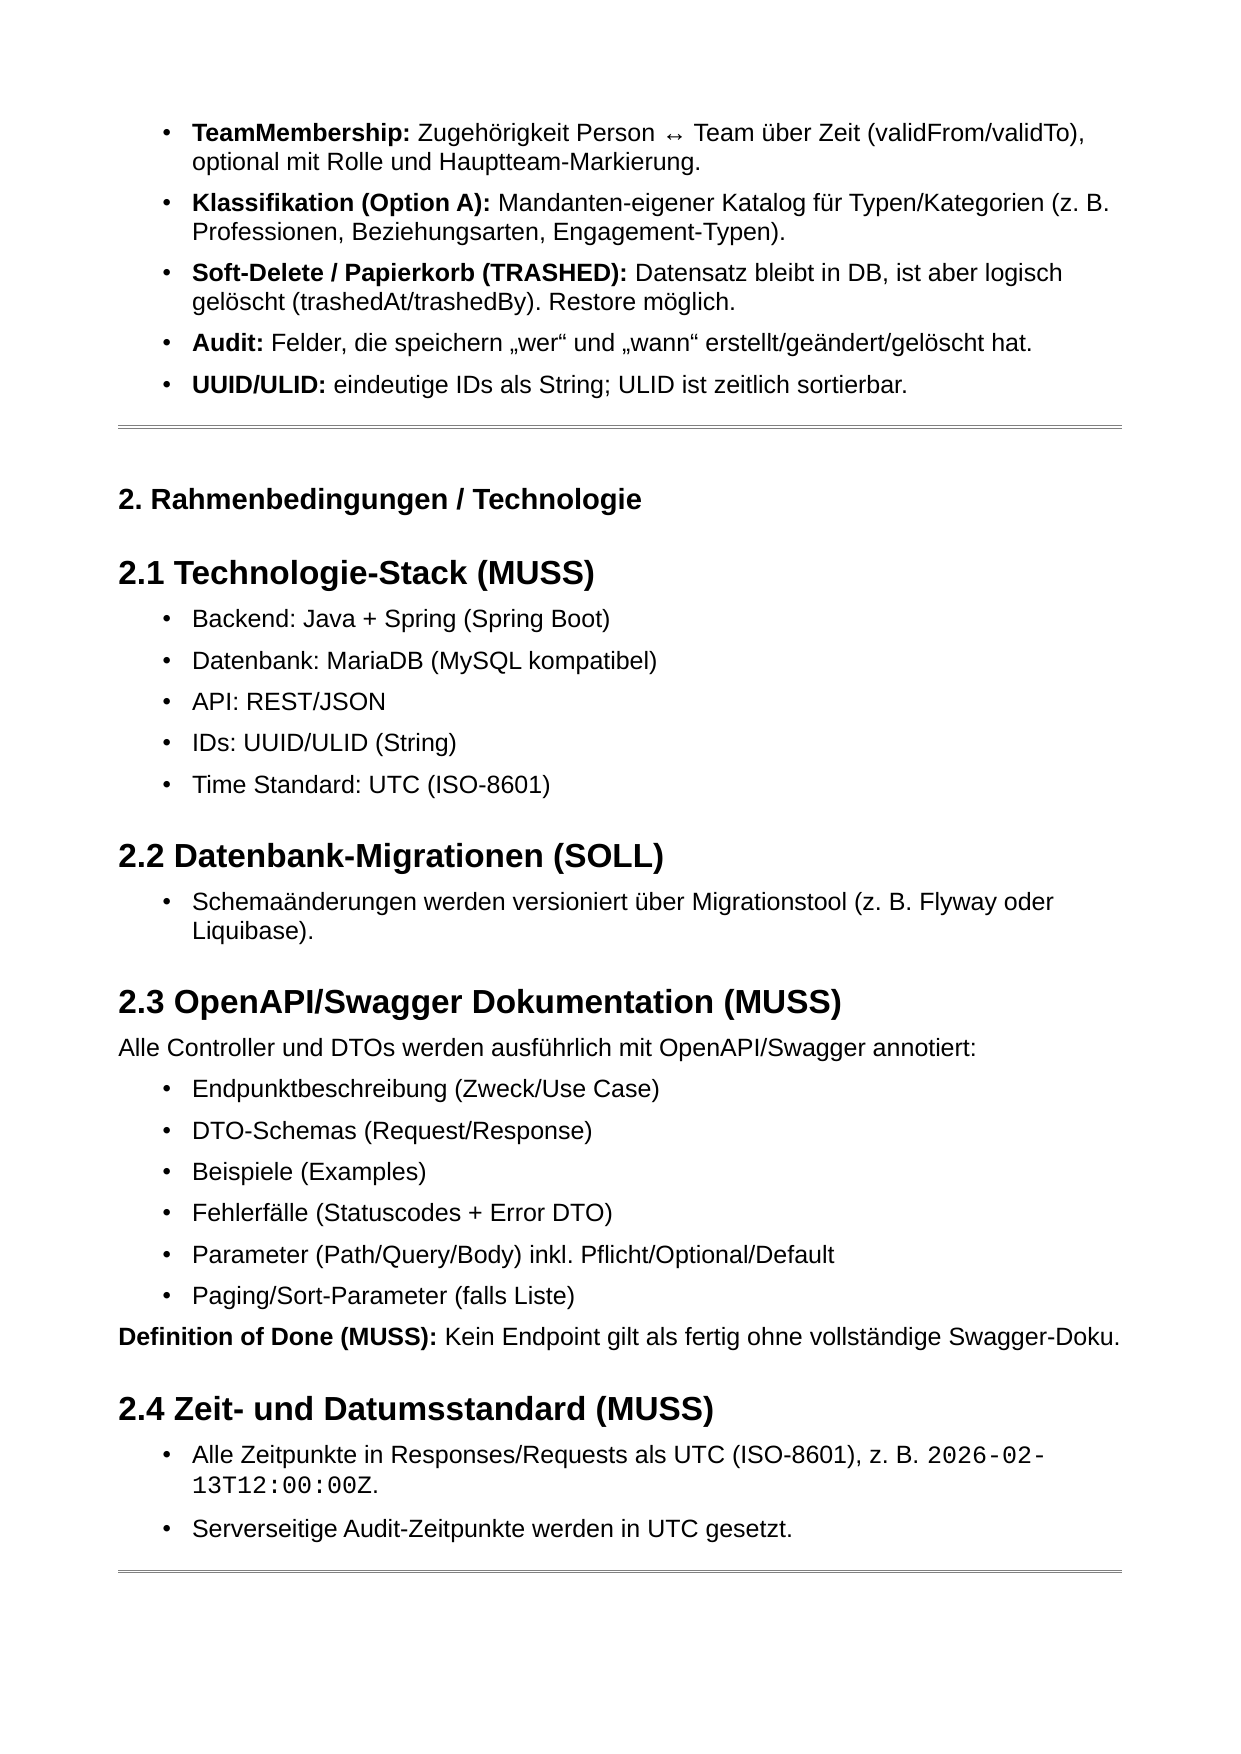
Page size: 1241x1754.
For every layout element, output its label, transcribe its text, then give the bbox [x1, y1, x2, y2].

list API: REST/JSON [162, 687, 1122, 716]
list TeamMembership: Zugehörigkeit Person ↔ Team über Zeit (validFrom/validTo), optional mit Rolle und Hauptteam-Markierung. [162, 118, 1122, 176]
list Time Standard: UTC (ISO-8601) [162, 770, 1122, 798]
list Klassifikation (Option A): Mandanten-eigener Katalog für Typen/Kategorien (z. B. Professionen, Beziehungsarten, Engagement-Typen). [162, 188, 1122, 246]
list Audit: Felder, die speichern „wer“ und „wann“ erstellt/geändert/gelöscht hat. [162, 328, 1122, 357]
list IDs: UUID/ULID (String) [162, 728, 1122, 757]
list Beispiele (Examples) [162, 1157, 1122, 1186]
subtitle 2.2 Datenbank-Migrationen (SOLL) [118, 836, 1122, 874]
subtitle 2.4 Zeit- und Datumsstandard (MUSS) [118, 1389, 1122, 1427]
list Paging/Sort-Parameter (falls Liste) [162, 1281, 1122, 1310]
list Schemaänderungen werden versioniert über Migrationstool (z. B. Flyway oder Liquibase). [162, 887, 1122, 944]
list Alle Zeitpunkte in Responses/Requests als UTC (ISO-8601), z. B. 2026-02-13T12:00:00Z. [162, 1439, 1122, 1501]
text Alle Controller und DTOs werden ausführlich mit OpenAPI/Swagger annotiert: [118, 1033, 1122, 1062]
list UUID/ULID: eindeutige IDs als String; ULID ist zeitlich sortierbar. [162, 370, 1122, 399]
subtitle 2.3 OpenAPI/Swagger Dokumentation (MUSS) [118, 982, 1122, 1021]
list Soft-Delete / Papierkorb (TRASHED): Datensatz bleibt in DB, ist aber logisch gelöscht (trashedAt/trashedBy). Restore möglich. [162, 258, 1122, 316]
list Fehlerfälle (Statuscodes + Error DTO) [162, 1198, 1122, 1227]
list Backend: Java + Spring (Spring Boot) [162, 604, 1122, 633]
list Serverseitige Audit-Zeitpunkte werden in UTC gesetzt. [162, 1514, 1122, 1543]
text Definition of Done (MUSS): Kein Endpoint gilt als fertig ohne vollständige Swagger-Doku. [118, 1322, 1122, 1351]
subtitle 2. Rahmenbedingungen / Technologie [118, 482, 1122, 516]
list Parameter (Path/Query/Body) inkl. Pflicht/Optional/Default [162, 1240, 1122, 1268]
subtitle 2.1 Technologie-Stack (MUSS) [118, 553, 1122, 592]
list Datenbank: MariaDB (MySQL kompatibel) [162, 646, 1122, 674]
list DTO-Schemas (Request/Response) [162, 1116, 1122, 1144]
list Endpunktbeschreibung (Zweck/Use Case) [162, 1074, 1122, 1103]
